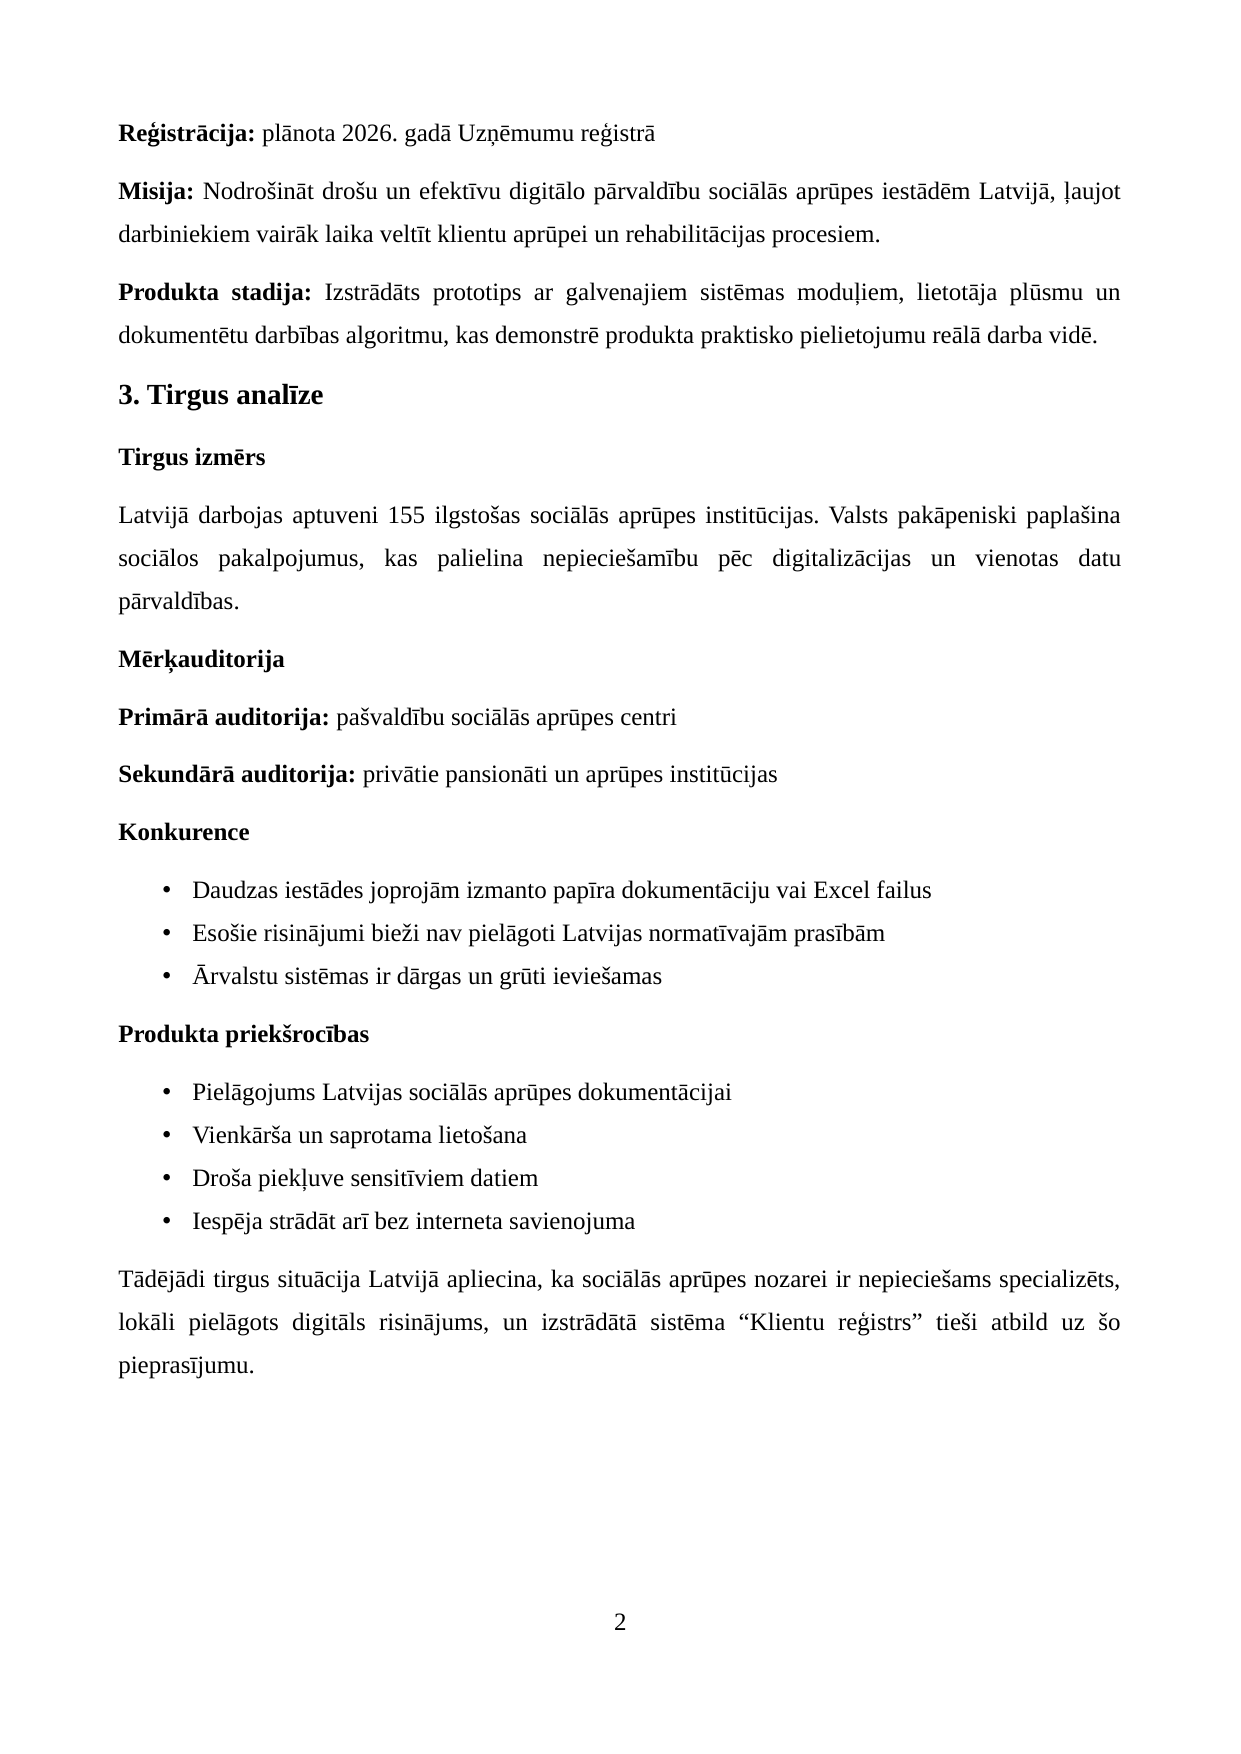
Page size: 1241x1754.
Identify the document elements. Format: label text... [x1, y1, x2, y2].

text Produkta stadija: Izstrādāts prototips ar galvenajiem sistēmas moduļiem, lietotāja plūsmu un dokumentētu darbības algoritmu, kas demonstrē produkta praktisko pielietojumu reālā darba vidē. [118, 277, 1122, 348]
text Misija: Nodrošināt drošu un efektīvu digitālo pārvaldību sociālās aprūpes iestādēm Latvijā, ļaujot darbiniekiem vairāk laika veltīt klientu aprūpei un rehabilitācijas procesiem. [118, 176, 1122, 248]
text Produkta priekšrocības [118, 1019, 1122, 1048]
list Droša piekļuve sensitīviem datiem [162, 1163, 1122, 1192]
list Esošie risinājumi bieži nav pielāgoti Latvijas normatīvajām prasībām [162, 918, 1122, 947]
list Iespēja strādāt arī bez interneta savienojuma [162, 1206, 1122, 1235]
subtitle 3. Tirgus analīze [118, 377, 1122, 411]
text Mērķauditorija [118, 644, 1122, 673]
list Daudzas iestādes joprojām izmanto papīra dokumentāciju vai Excel failus [162, 875, 1122, 904]
list Vienkārša un saprotama lietošana [162, 1120, 1122, 1148]
list Ārvalstu sistēmas ir dārgas un grūti ieviešamas [162, 961, 1122, 990]
text Primārā auditorija: pašvaldību sociālās aprūpes centri [118, 702, 1122, 731]
text Reģistrācija: plānota 2026. gadā Uzņēmumu reģistrā [118, 118, 1122, 147]
text Latvijā darbojas aptuveni 155 ilgstošas sociālās aprūpes institūcijas. Valsts pakāpeniski paplašina sociālos pakalpojumus, kas palielina nepieciešamību pēc digitalizācijas un vienotas datu pārvaldības. [118, 500, 1122, 615]
text Tirgus izmērs [118, 442, 1122, 471]
list Pielāgojums Latvijas sociālās aprūpes dokumentācijai [162, 1077, 1122, 1105]
text Konkurence [118, 817, 1122, 846]
text Tādējādi tirgus situācija Latvijā apliecina, ka sociālās aprūpes nozarei ir nepieciešams specializēts, lokāli pielāgots digitāls risinājums, un izstrādātā sistēma “Klientu reģistrs” tieši atbild uz šo pieprasījumu. [118, 1264, 1122, 1379]
text Sekundārā auditorija: privātie pansionāti un aprūpes institūcijas [118, 759, 1122, 788]
